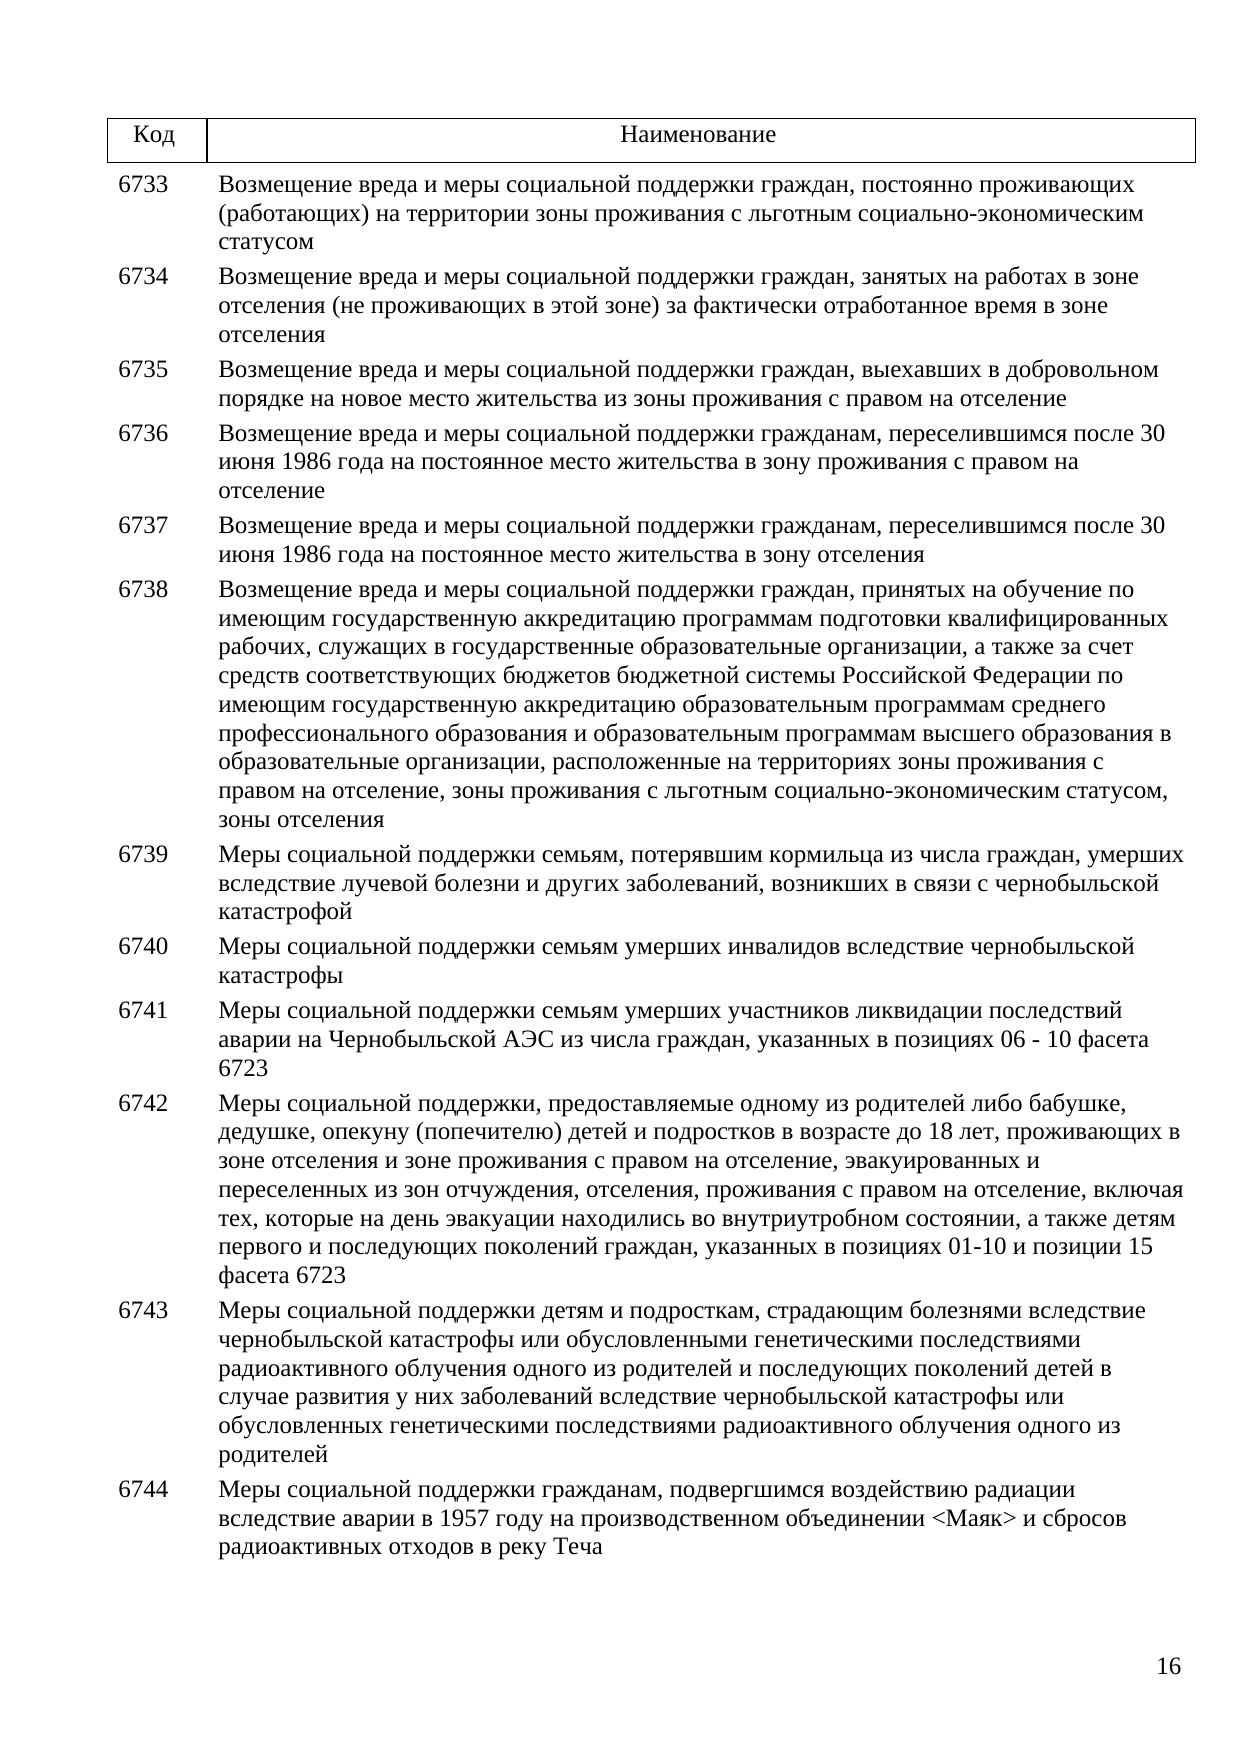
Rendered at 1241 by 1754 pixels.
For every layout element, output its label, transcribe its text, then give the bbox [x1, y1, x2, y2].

table_cell 6735 [107, 348, 207, 411]
table_cell Меры социальной поддержки, предоставляемые одному из родителей либо бабушке, дедушке, опекуну (попечителю) детей и подростков в возрасте до 18 лет, проживающих в зоне отселения и зоне проживания с правом на отселение, эвакуированных и переселенных из зон отчуждения, отселения, проживания с правом на отселение, включая тех, которые на день эвакуации находились во внутриутробном состоянии, а также детям первого и последующих поколений граждан, указанных в позициях 01-10 и позиции 15 фасета 6723 [207, 1081, 1196, 1289]
table_cell 6744 [107, 1468, 207, 1560]
table_cell 6739 [107, 833, 207, 925]
table_cell Меры социальной поддержки семьям умерших участников ликвидации последствий аварии на Чернобыльской АЭС из числа граждан, указанных в позициях 06 - 10 фасета 6723 [207, 989, 1196, 1081]
table_cell 6741 [107, 989, 207, 1081]
table_cell Возмещение вреда и меры социальной поддержки гражданам, переселившимся после 30 июня 1986 года на постоянное место жительства в зону отселения [207, 504, 1196, 568]
table_cell 6743 [107, 1289, 207, 1468]
table_cell Возмещение вреда и меры социальной поддержки граждан, выехавших в добровольном порядке на новое место жительства из зоны проживания с правом на отселение [207, 348, 1196, 411]
table_cell 6737 [107, 504, 207, 568]
table_cell Возмещение вреда и меры социальной поддержки граждан, постоянно проживающих (работающих) на территории зоны проживания с льготным социально-экономическим статусом [207, 163, 1196, 255]
table_cell Меры социальной поддержки детям и подросткам, страдающим болезнями вследствие чернобыльской катастрофы или обусловленными генетическими последствиями радиоактивного облучения одного из родителей и последующих поколений детей в случае развития у них заболеваний вследствие чернобыльской катастрофы или обусловленных генетическими последствиями радиоактивного облучения одного из родителей [207, 1289, 1196, 1468]
table_cell 6734 [107, 255, 207, 348]
table_cell Возмещение вреда и меры социальной поддержки граждан, принятых на обучение по имеющим государственную аккредитацию программам подготовки квалифицированных рабочих, служащих в государственные образовательные организации, а также за счет средств соответствующих бюджетов бюджетной системы Российской Федерации по имеющим государственную аккредитацию образовательным программам среднего профессионального образования и образовательным программам высшего образования в образовательные организации, расположенные на территориях зоны проживания с правом на отселение, зоны проживания с льготным социально-экономическим статусом, зоны отселения [207, 568, 1196, 833]
table_header Код [108, 119, 206, 162]
table_cell Меры социальной поддержки семьям, потерявшим кормильца из числа граждан, умерших вследствие лучевой болезни и других заболеваний, возникших в связи с чернобыльской катастрофой [207, 833, 1196, 925]
table_header Наименование [208, 119, 1195, 162]
table_cell 6742 [107, 1081, 207, 1289]
table_cell 6740 [107, 925, 207, 989]
table_cell Возмещение вреда и меры социальной поддержки граждан, занятых на работах в зоне отселения (не проживающих в этой зоне) за фактически отработанное время в зоне отселения [207, 255, 1196, 348]
table_cell Возмещение вреда и меры социальной поддержки гражданам, переселившимся после 30 июня 1986 года на постоянное место жительства в зону проживания с правом на отселение [207, 411, 1196, 504]
table_cell 6738 [107, 568, 207, 833]
table_cell Меры социальной поддержки семьям умерших инвалидов вследствие чернобыльской катастрофы [207, 925, 1196, 989]
table_cell Меры социальной поддержки гражданам, подвергшимся воздействию радиации вследствие аварии в 1957 году на производственном объединении <Маяк> и сбросов радиоактивных отходов в реку Теча [207, 1468, 1196, 1560]
table_cell 6736 [107, 411, 207, 504]
table_cell 6733 [107, 163, 207, 255]
